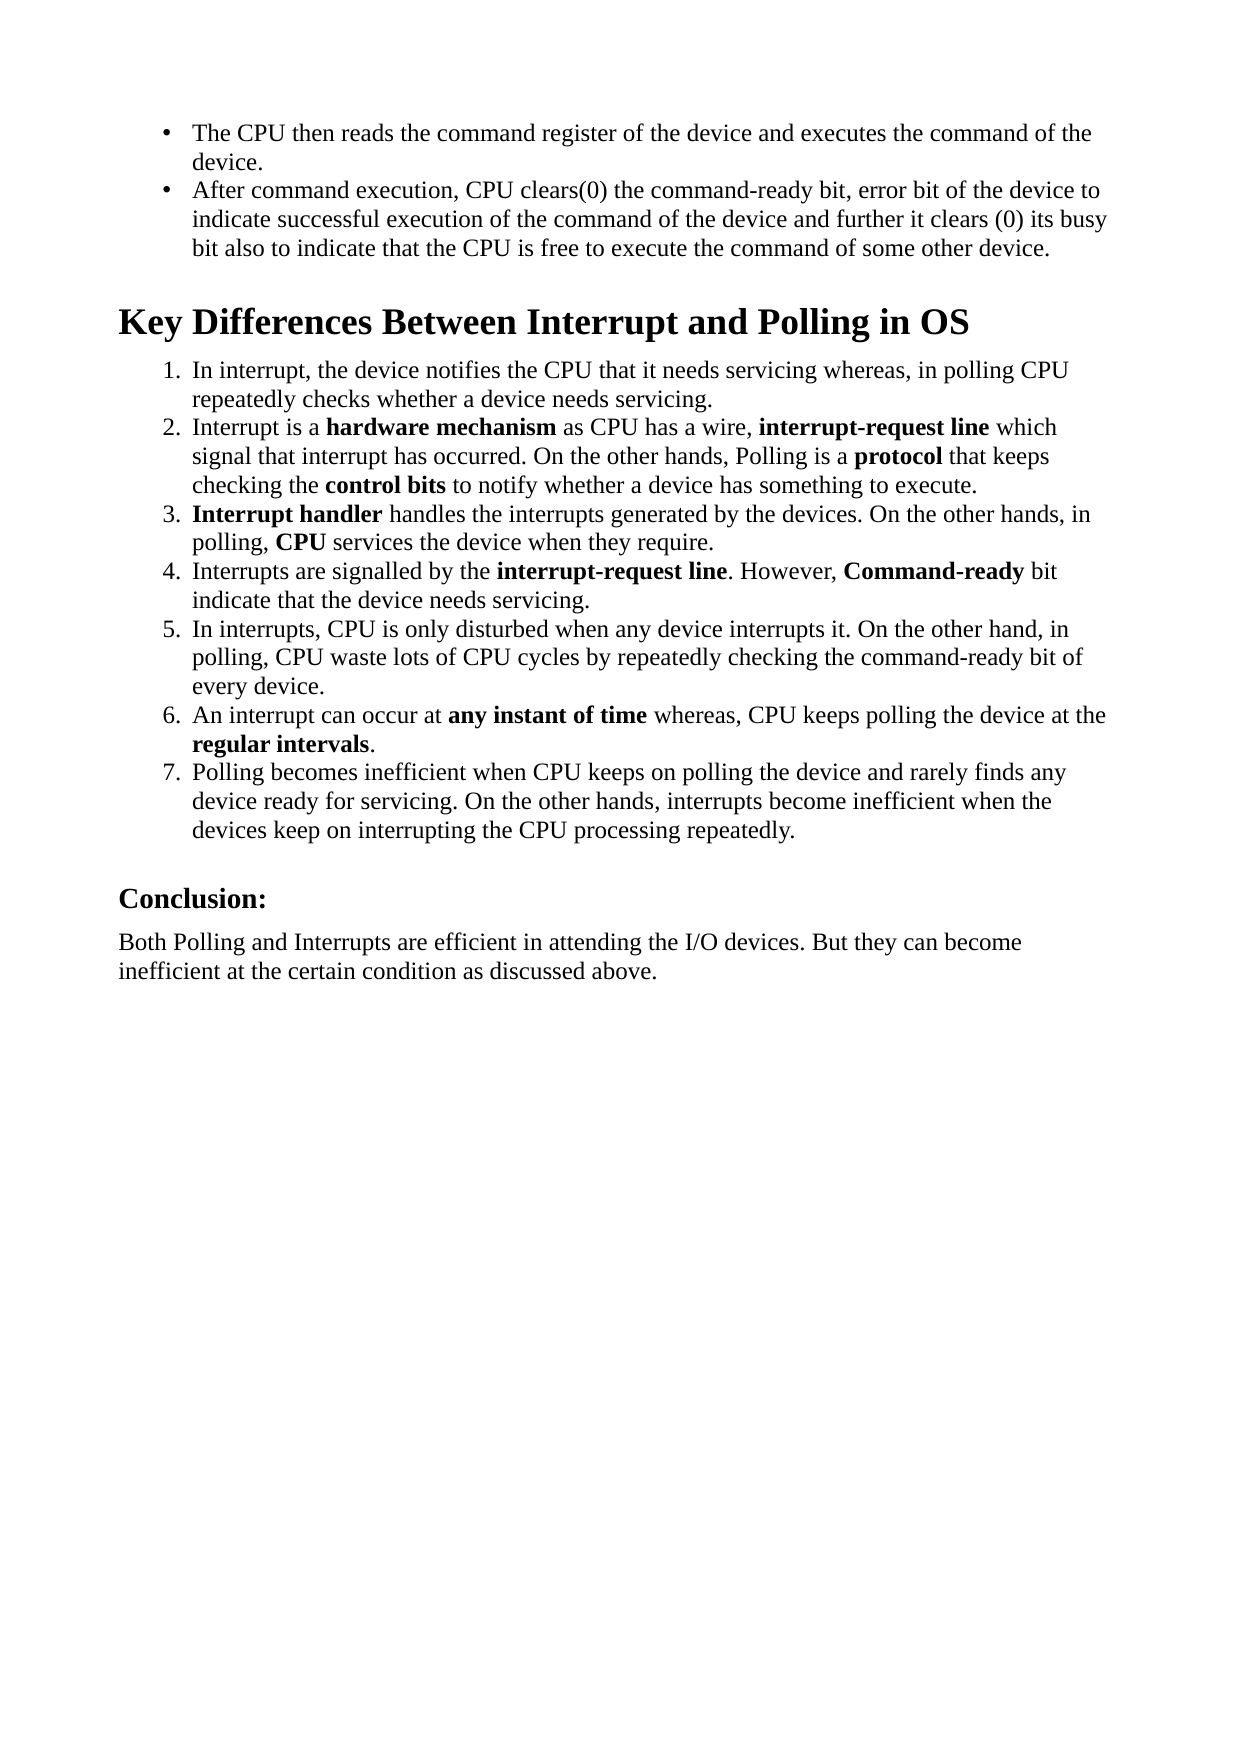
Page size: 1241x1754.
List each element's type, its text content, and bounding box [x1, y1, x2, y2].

list An interrupt can occur at any instant of time whereas, CPU keeps polling the device at the regular intervals. [162, 700, 1122, 757]
list In interrupts, CPU is only disturbed when any device interrupts it. On the other hand, in polling, CPU waste lots of CPU cycles by repeatedly checking the command-ready bit of every device. [162, 614, 1122, 700]
list The CPU then reads the command register of the device and executes the command of the device. [162, 118, 1122, 176]
list Polling becomes inefficient when CPU keeps on polling the device and rarely finds any device ready for servicing. On the other hands, interrupts become inefficient when the devices keep on interrupting the CPU processing repeatedly. [162, 757, 1122, 844]
list After command execution, CPU clears(0) the command-ready bit, error bit of the device to indicate successful execution of the command of the device and further it clears (0) its busy bit also to indicate that the CPU is free to execute the command of some other device. [162, 176, 1122, 262]
text Both Polling and Interrupts are efficient in attending the I/O devices. But they can become inefficient at the certain condition as discussed above. [118, 927, 1122, 985]
subtitle Conclusion: [118, 881, 1122, 915]
list Interrupt handler handles the interrupts generated by the devices. On the other hands, in polling, CPU services the device when they require. [162, 499, 1122, 556]
list Interrupt is a hardware mechanism as CPU has a wire, interrupt-request line which signal that interrupt has occurred. On the other hands, Polling is a protocol that keeps checking the control bits to notify whether a device has something to execute. [162, 412, 1122, 499]
list In interrupt, the device notifies the CPU that it needs servicing whereas, in polling CPU repeatedly checks whether a device needs servicing. [162, 355, 1122, 412]
subtitle Key Differences Between Interrupt and Polling in OS [118, 299, 1122, 342]
list Interrupts are signalled by the interrupt-request line. However, Command-ready bit indicate that the device needs servicing. [162, 556, 1122, 614]
